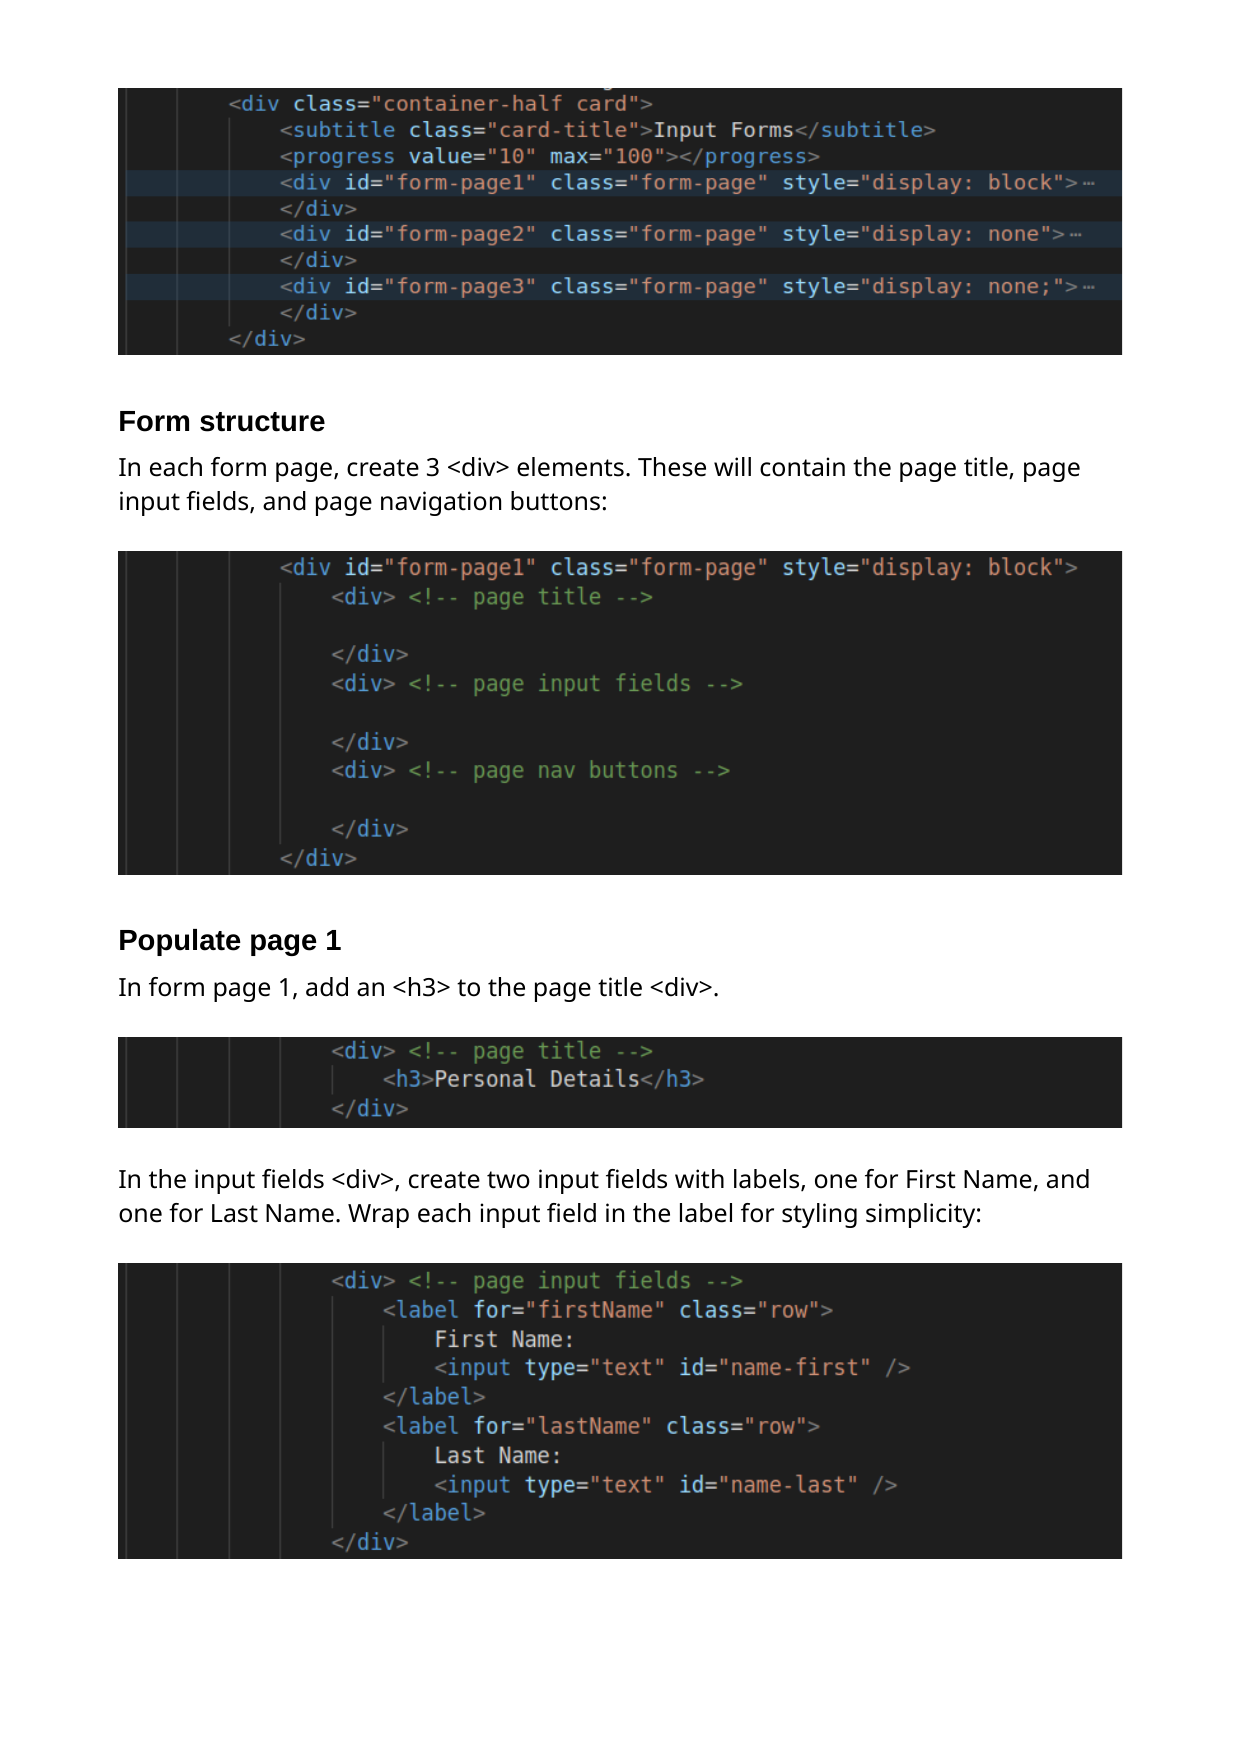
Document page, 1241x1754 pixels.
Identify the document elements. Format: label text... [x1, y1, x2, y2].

text In the input fields <div>, create two input fields with labels, one for First Name, and one for Last Name. Wrap each input field in the label for styling simplicity: [118, 1162, 1122, 1230]
text In each form page, create 3 <div> elements. These will contain the page title, page input fields, and page navigation buttons: [118, 449, 1122, 518]
picture [118, 1263, 1123, 1559]
text In form page 1, add an <h3> to the page title <div>. [118, 969, 1122, 1003]
subtitle Form structure [118, 403, 1122, 437]
subtitle Populate page 1 [118, 923, 1122, 957]
picture [118, 551, 1123, 875]
picture [118, 88, 1123, 355]
picture [118, 1037, 1123, 1128]
